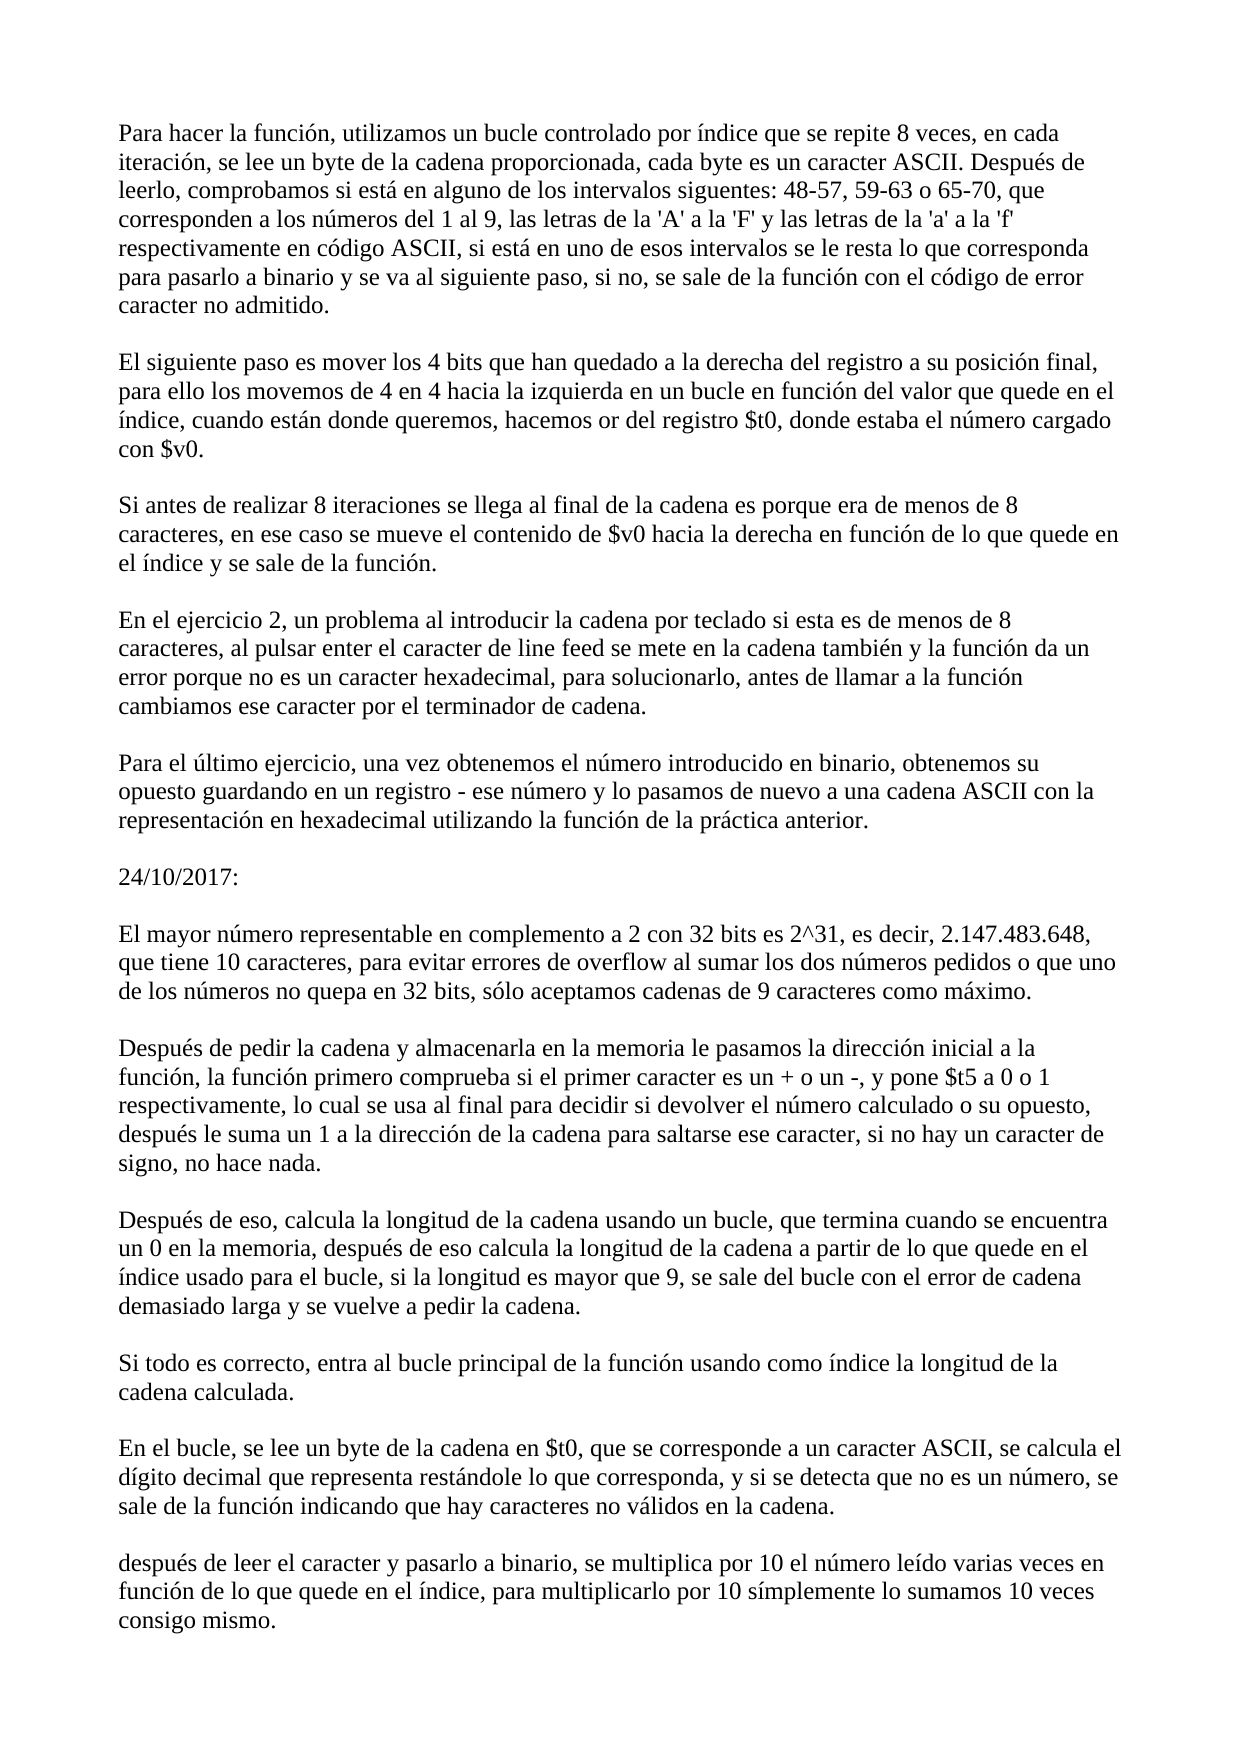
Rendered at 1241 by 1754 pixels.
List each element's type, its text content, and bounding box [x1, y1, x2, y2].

text Si todo es correcto, entra al bucle principal de la función usando como índice la longitud de la cadena calculada. [118, 1348, 1122, 1405]
text Después de eso, calcula la longitud de la cadena usando un bucle, que termina cuando se encuentra un 0 en la memoria, después de eso calcula la longitud de la cadena a partir de lo que quede en el índice usado para el bucle, si la longitud es mayor que 9, se sale del bucle con el error de cadena demasiado larga y se vuelve a pedir la cadena. [118, 1205, 1122, 1320]
text En el bucle, se lee un byte de la cadena en $t0, que se corresponde a un caracter ASCII, se calcula el dígito decimal que representa restándole lo que corresponda, y si se detecta que no es un número, se sale de la función indicando que hay caracteres no válidos en la cadena. [118, 1433, 1122, 1519]
text El mayor número representable en complemento a 2 con 32 bits es 2^31, es decir, 2.147.483.648, que tiene 10 caracteres, para evitar errores de overflow al sumar los dos números pedidos o que uno de los números no quepa en 32 bits, sólo aceptamos cadenas de 9 caracteres como máximo. [118, 919, 1122, 1005]
text Después de pedir la cadena y almacenarla en la memoria le pasamos la dirección inicial a la función, la función primero comprueba si el primer caracter es un + o un -, y pone $t5 a 0 o 1 respectivamente, lo cual se usa al final para decidir si devolver el número calculado o su opuesto, después le suma un 1 a la dirección de la cadena para saltarse ese caracter, si no hay un caracter de signo, no hace nada. [118, 1033, 1122, 1177]
text Para hacer la función, utilizamos un bucle controlado por índice que se repite 8 veces, en cada iteración, se lee un byte de la cadena proporcionada, cada byte es un caracter ASCII. Después de leerlo, comprobamos si está en alguno de los intervalos siguentes: 48-57, 59-63 o 65-70, que corresponden a los números del 1 al 9, las letras de la 'A' a la 'F' y las letras de la 'a' a la 'f' respectivamente en código ASCII, si está en uno de esos intervalos se le resta lo que corresponda para pasarlo a binario y se va al siguiente paso, si no, se sale de la función con el código de error caracter no admitido. [118, 118, 1122, 319]
text Si antes de realizar 8 iteraciones se llega al final de la cadena es porque era de menos de 8 caracteres, en ese caso se mueve el contenido de $v0 hacia la derecha en función de lo que quede en el índice y se sale de la función. [118, 490, 1122, 577]
text En el ejercicio 2, un problema al introducir la cadena por teclado si esta es de menos de 8 caracteres, al pulsar enter el caracter de line feed se mete en la cadena también y la función da un error porque no es un caracter hexadecimal, para solucionarlo, antes de llamar a la función cambiamos ese caracter por el terminador de cadena. [118, 605, 1122, 720]
text El siguiente paso es mover los 4 bits que han quedado a la derecha del registro a su posición final, para ello los movemos de 4 en 4 hacia la izquierda en un bucle en función del valor que quede en el índice, cuando están donde queremos, hacemos or del registro $t0, donde estaba el número cargado con $v0. [118, 347, 1122, 462]
text después de leer el caracter y pasarlo a binario, se multiplica por 10 el número leído varias veces en función de lo que quede en el índice, para multiplicarlo por 10 símplemente lo sumamos 10 veces consigo mismo. [118, 1548, 1122, 1634]
text Para el último ejercicio, una vez obtenemos el número introducido en binario, obtenemos su opuesto guardando en un registro - ese número y lo pasamos de nuevo a una cadena ASCII con la representación en hexadecimal utilizando la función de la práctica anterior. [118, 748, 1122, 834]
text 24/10/2017: [118, 862, 1122, 891]
